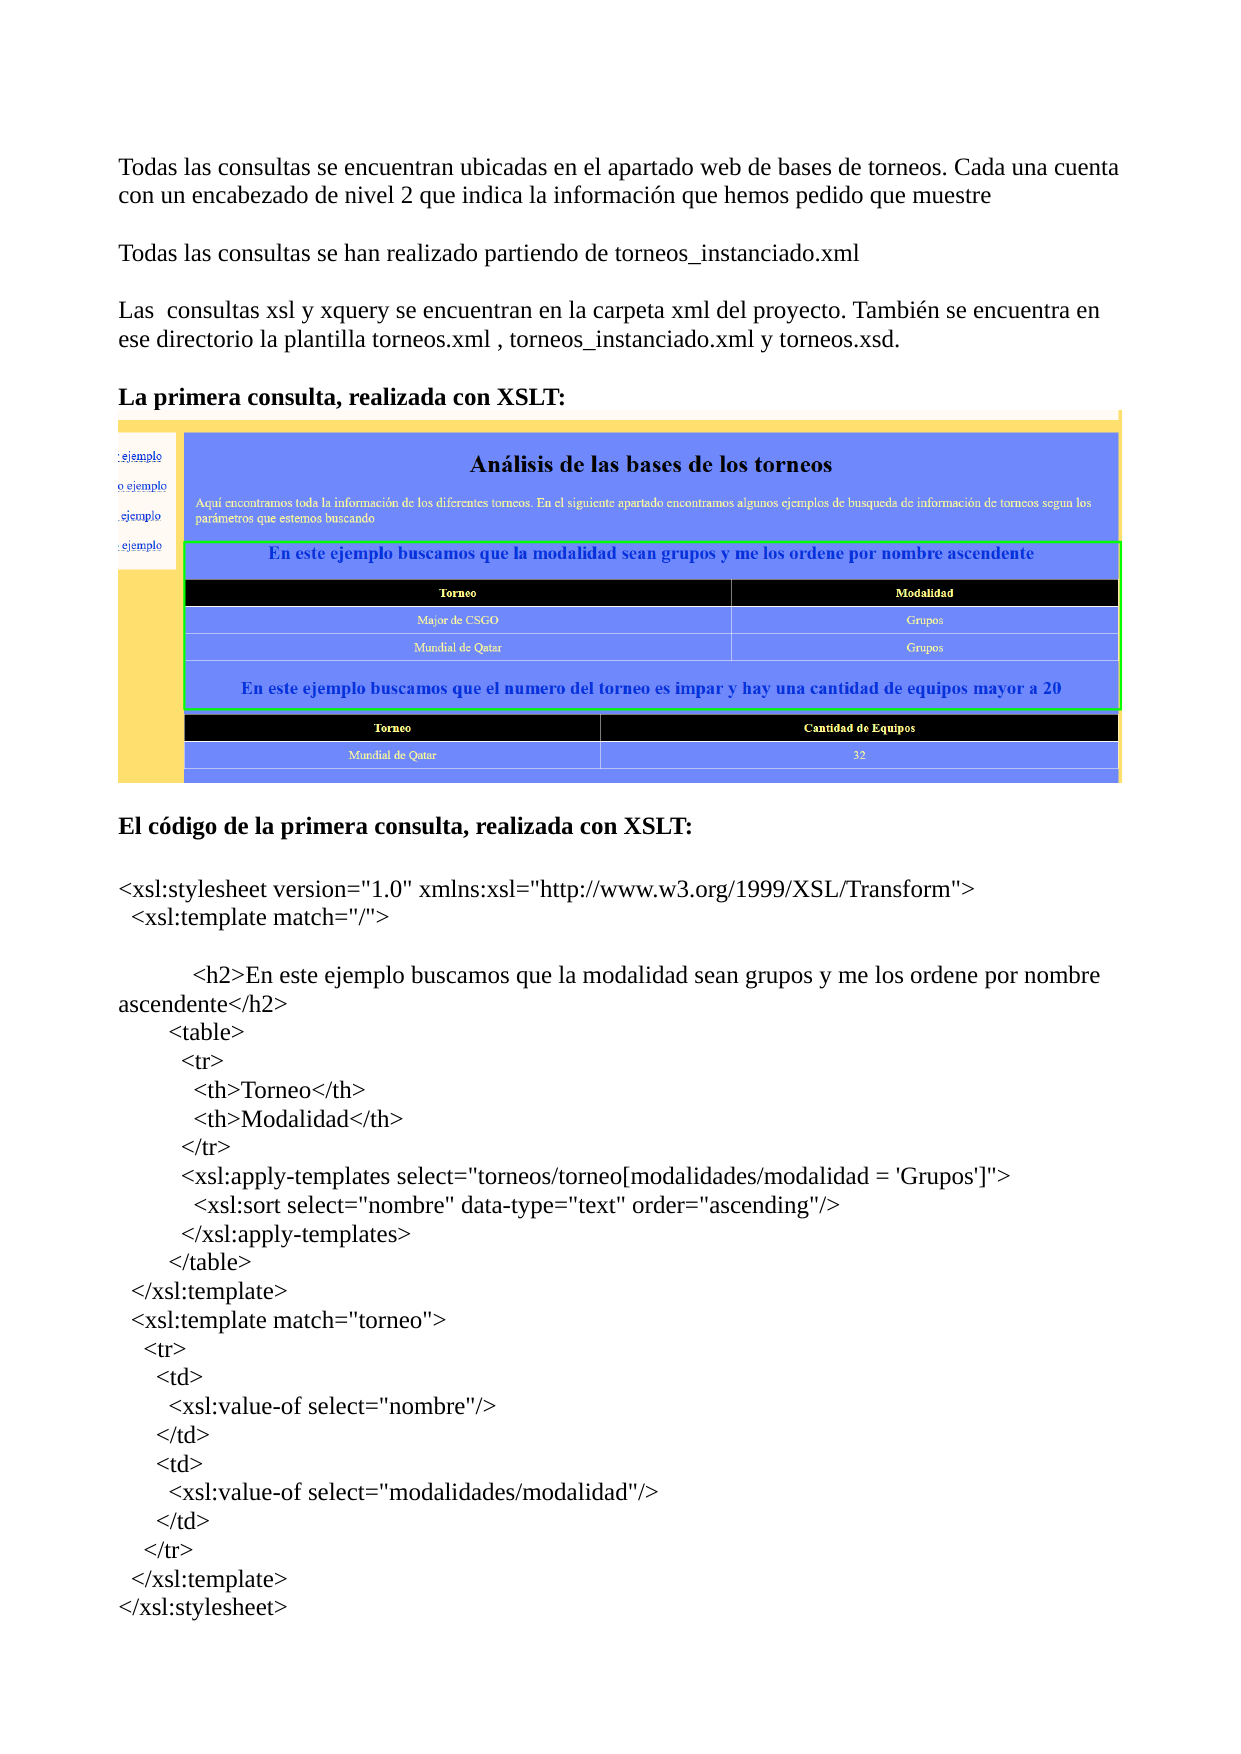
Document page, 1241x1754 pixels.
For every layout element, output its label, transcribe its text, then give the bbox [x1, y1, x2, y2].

text <xsl:apply-templates select="torneos/torneo[modalidades/modalidad = 'Grupos']"> [118, 1161, 1122, 1190]
text </tr> [118, 1535, 1122, 1564]
text </td> [118, 1420, 1122, 1449]
text </xsl:apply-templates> [118, 1219, 1122, 1247]
text Las consultas xsl y xquery se encuentran en la carpeta xml del proyecto. También se encuentra en ese directorio la plantilla torneos.xml , torneos_instanciado.xml y torneos.xsd. [118, 295, 1122, 353]
text </tr> [118, 1132, 1122, 1161]
text <h2>En este ejemplo buscamos que la modalidad sean grupos y me los ordene por nombre ascendente</h2> [118, 960, 1122, 1017]
text </xsl:template> [118, 1564, 1122, 1592]
text <xsl:value-of select="modalidades/modalidad"/> [118, 1477, 1122, 1506]
text <xsl:template match="/"> [118, 902, 1122, 931]
text <xsl:stylesheet version="1.0" xmlns:xsl="http://www.w3.org/1999/XSL/Transform"> [118, 874, 1122, 902]
picture [118, 410, 1123, 783]
text <xsl:template match="torneo"> [118, 1305, 1122, 1334]
text </td> [118, 1506, 1122, 1535]
text <xsl:sort select="nombre" data-type="text" order="ascending"/> [118, 1190, 1122, 1219]
text </xsl:template> [118, 1276, 1122, 1305]
text </xsl:stylesheet> [118, 1592, 1122, 1621]
text <tr> [118, 1046, 1122, 1075]
text El código de la primera consulta, realizada con XSLT: [118, 811, 1122, 840]
text <tr> [118, 1334, 1122, 1362]
text </table> [118, 1247, 1122, 1276]
text <th>Modalidad</th> [118, 1104, 1122, 1132]
text <td> [118, 1362, 1122, 1391]
text Todas las consultas se han realizado partiendo de torneos_instanciado.xml [118, 238, 1122, 267]
text Todas las consultas se encuentran ubicadas en el apartado web de bases de torneos. Cada una cuenta con un encabezado de nivel 2 que indica la información que hemos pedido que muestre [118, 152, 1122, 209]
text <table> [118, 1017, 1122, 1046]
text La primera consulta, realizada con XSLT: [118, 382, 1122, 410]
text <xsl:value-of select="nombre"/> [118, 1391, 1122, 1420]
text <td> [118, 1449, 1122, 1477]
text <th>Torneo</th> [118, 1075, 1122, 1104]
